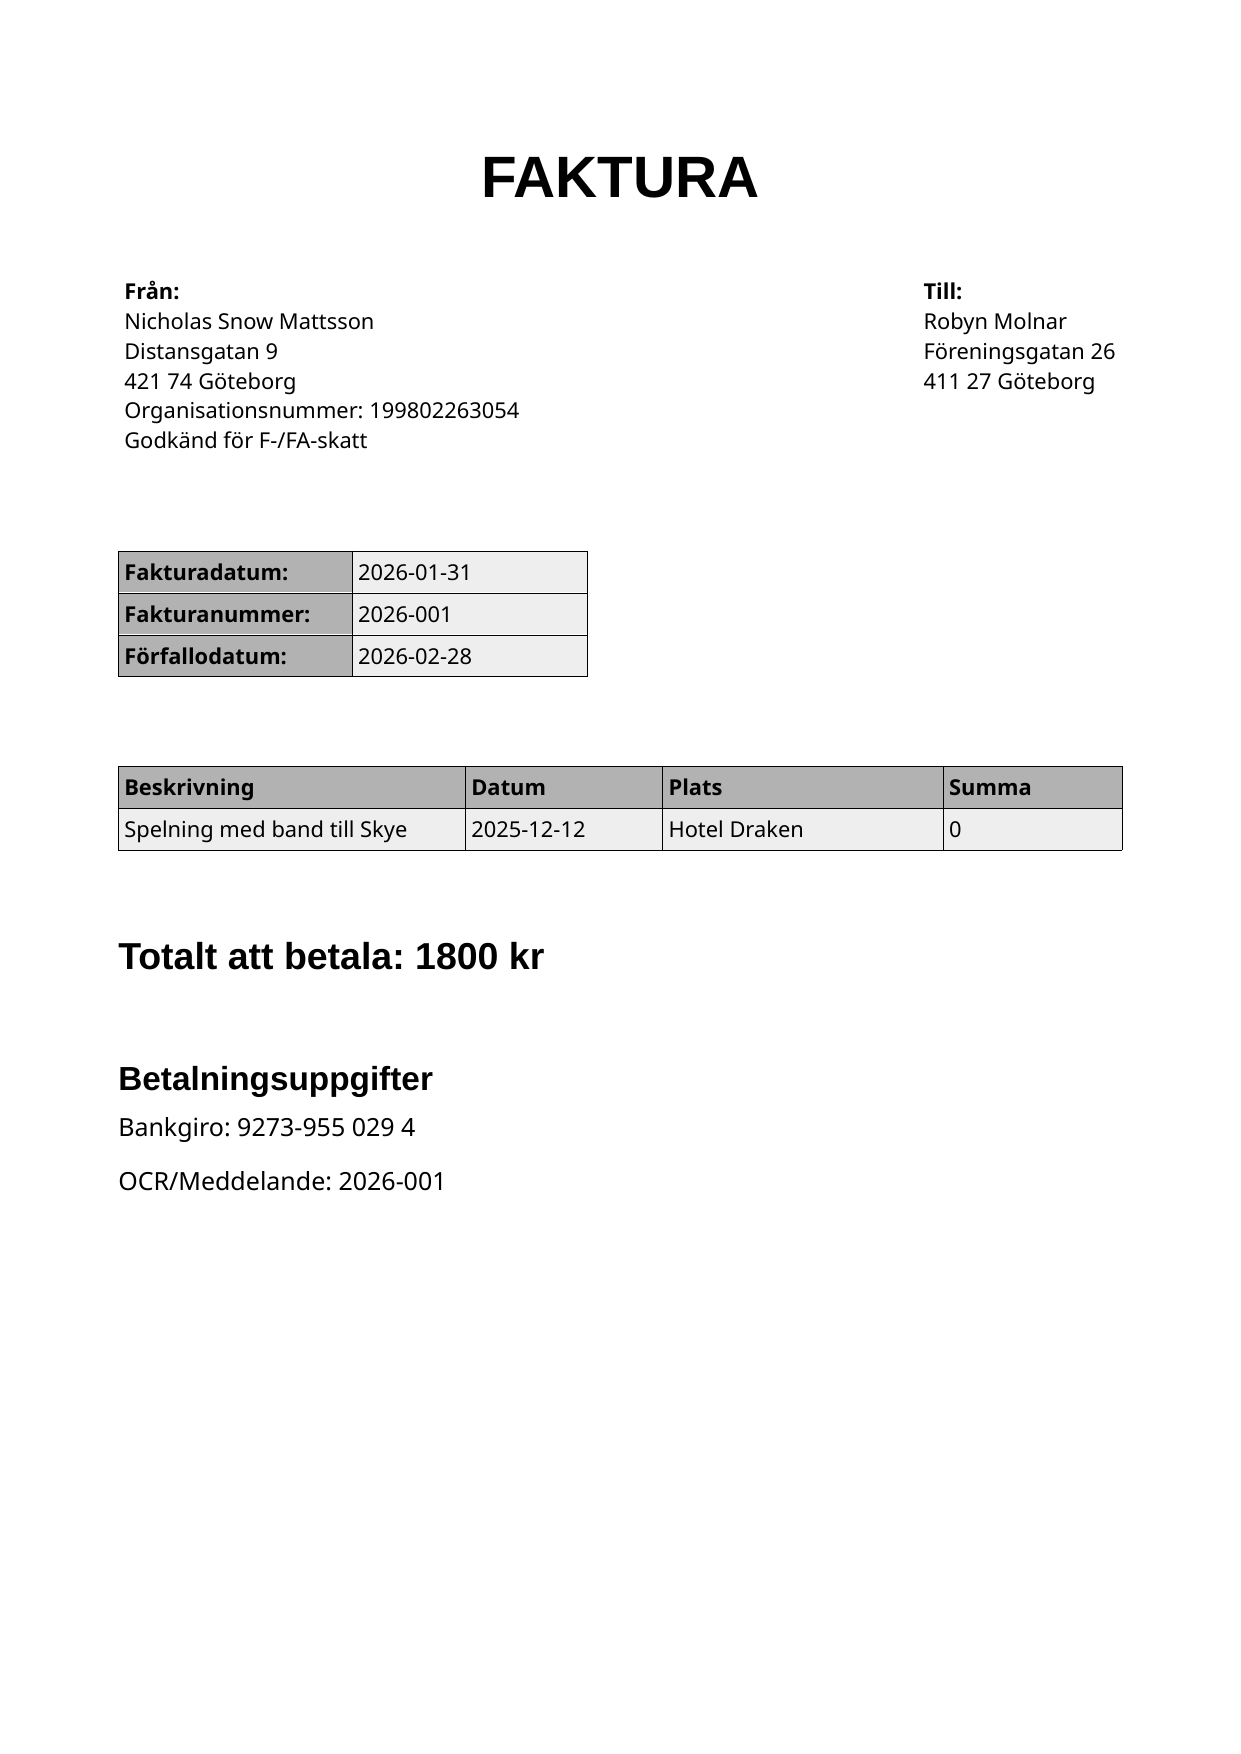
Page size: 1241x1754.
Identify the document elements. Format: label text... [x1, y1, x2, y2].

table_cell Hotel Draken [663, 809, 943, 850]
table_cell 2026-001 [353, 594, 587, 634]
table_cell 2026-02-28 [353, 636, 587, 676]
subtitle Totalt att betala: 1800 kr [118, 934, 1122, 978]
table_cell Förfallodatum: [119, 636, 352, 676]
subtitle Betalningsuppgifter [118, 1059, 1122, 1097]
table_header Beskrivning [119, 767, 465, 808]
table_cell Spelning med band till Skye [119, 809, 465, 850]
table_cell Fakturanummer: [119, 594, 352, 634]
table_header Fakturadatum: [119, 552, 352, 592]
text Bankgiro: 9273-955 029 4 [118, 1109, 1122, 1144]
table_header Summa [944, 767, 1122, 808]
table_header Datum [466, 767, 662, 808]
table_header Till: Robyn Molnar Föreningsgatan 26 411 27 Göteborg [917, 270, 1122, 461]
table_header Från: Nicholas Snow Mattsson Distansgatan 9 421 74 Göteborg Organisationsnummer: 199802263054 Godkänd för F-/FA-skatt [118, 270, 917, 461]
text OCR/Meddelande: 2026-001 [118, 1163, 1122, 1197]
table_header 2026-01-31 [353, 552, 587, 592]
title FAKTURA [118, 143, 1122, 210]
table_cell 1800 kr [944, 809, 1122, 850]
table_header Plats [663, 767, 943, 808]
table_cell 2025-12-12 [466, 809, 662, 850]
